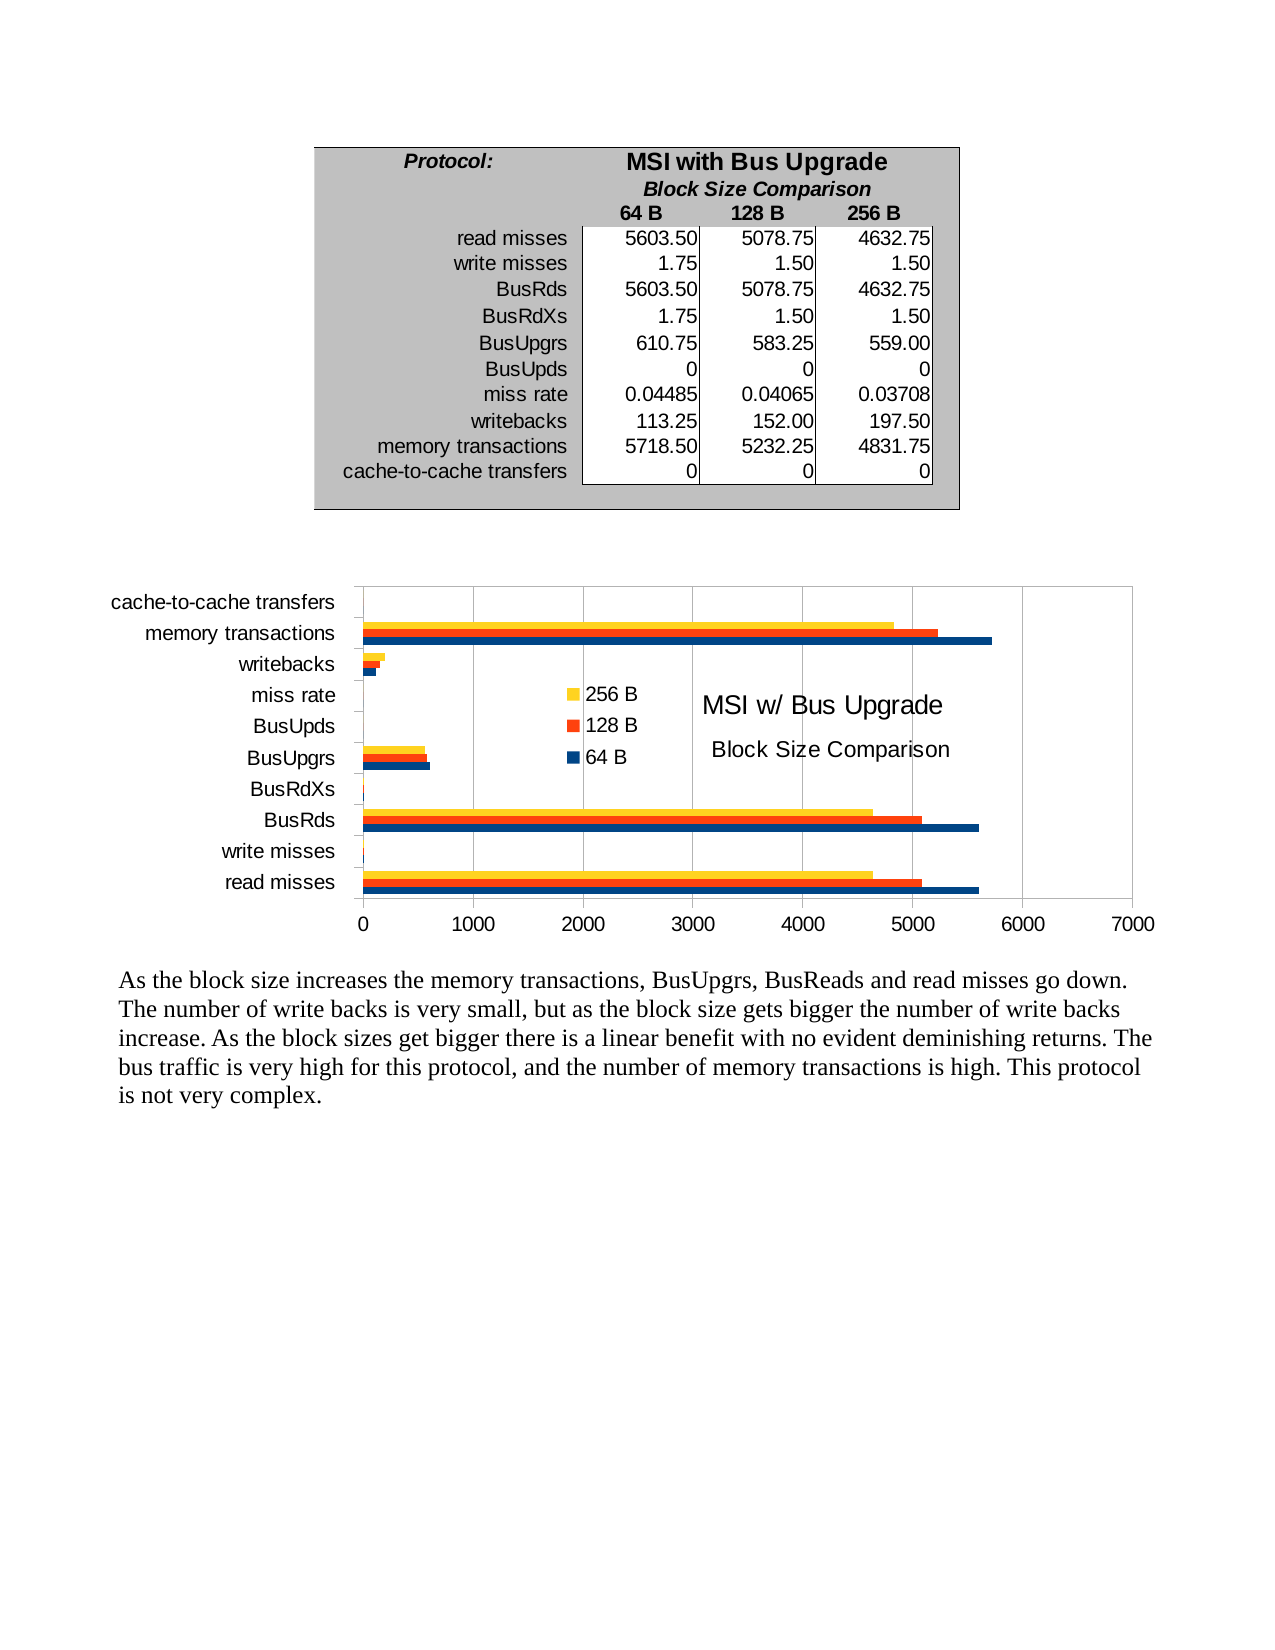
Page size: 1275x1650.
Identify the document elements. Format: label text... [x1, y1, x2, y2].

text As the block size increases the memory transactions, BusUpgrs, BusReads and read misses go down. The number of write backs is very small, but as the block size gets bigger the number of write backs increase. As the block sizes get bigger there is a linear benefit with no evident deminishing returns. The bus traffic is very high for this protocol, and the number of memory transactions is high. This protocol is not very complex. [118, 965, 1157, 1109]
